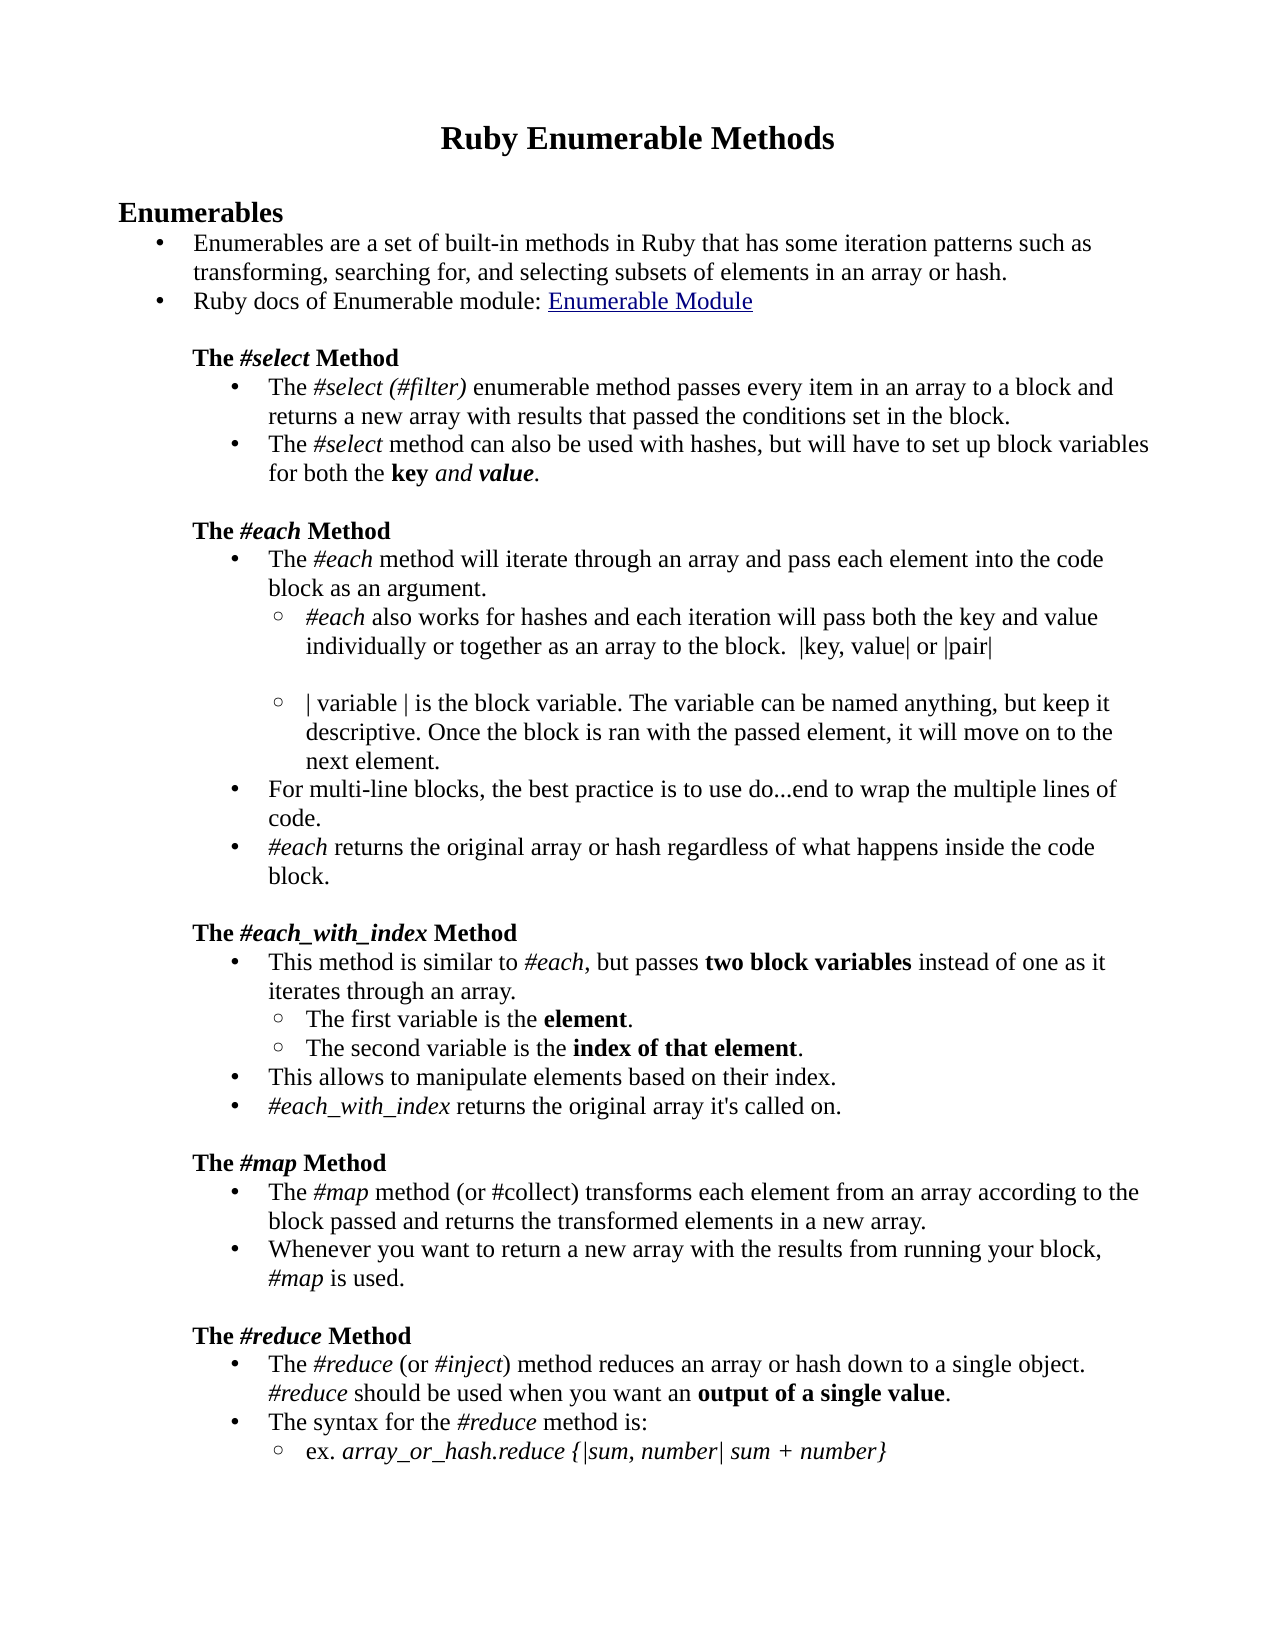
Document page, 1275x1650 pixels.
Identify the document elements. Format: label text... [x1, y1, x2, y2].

text Ruby Enumerable Methods [118, 118, 1157, 156]
list The syntax for the #reduce method is: [231, 1407, 1157, 1436]
list This allows to manipulate elements based on their index. [231, 1062, 1157, 1091]
list The #select (#filter) enumerable method passes every item in an array to a block and returns a new array with results that passed the conditions set in the block. [231, 372, 1157, 429]
list ex. array_or_hash.reduce {|sum, number| sum + number} [268, 1436, 1157, 1464]
list For multi-line blocks, the best practice is to use do...end to wrap the multiple lines of code. [231, 774, 1157, 832]
list #each also works for hashes and each iteration will pass both the key and value individually or together as an array to the block. |key, value| or |pair| [268, 602, 1157, 659]
list The second variable is the index of that element. [268, 1033, 1157, 1062]
list Enumerables are a set of built-in methods in Ruby that has some iteration patterns such as transforming, searching for, and selecting subsets of elements in an array or hash. [156, 228, 1157, 286]
list #each returns the original array or hash regardless of what happens inside the code block. [231, 832, 1157, 889]
text Enumerables [118, 195, 1157, 228]
list Whenever you want to return a new array with the results from running your block, #map is used. [231, 1234, 1157, 1292]
list The #select method can also be used with hashes, but will have to set up block variables for both the key and value. [231, 429, 1157, 487]
text The #select Method [118, 343, 1157, 372]
list The #reduce (or #inject) method reduces an array or hash down to a single object. #reduce should be used when you want an output of a single value. [231, 1349, 1157, 1407]
list The #map method (or #collect) transforms each element from an array according to the block passed and returns the transformed elements in a new array. [231, 1177, 1157, 1234]
text The #each_with_index Method [118, 918, 1157, 947]
list Ruby docs of Enumerable module: Enumerable Module [156, 286, 1157, 314]
text The #map Method [118, 1148, 1157, 1177]
list This method is similar to #each, but passes two block variables instead of one as it iterates through an array. [231, 947, 1157, 1004]
list The first variable is the element. [268, 1004, 1157, 1033]
text The #reduce Method [118, 1321, 1157, 1349]
list | variable | is the block variable. The variable can be named anything, but keep it descriptive. Once the block is ran with the passed element, it will move on to the next element. [268, 688, 1157, 774]
text The #each Method [118, 516, 1157, 544]
list #each_with_index returns the original array it's called on. [231, 1091, 1157, 1119]
list The #each method will iterate through an array and pass each element into the code block as an argument. [231, 544, 1157, 602]
